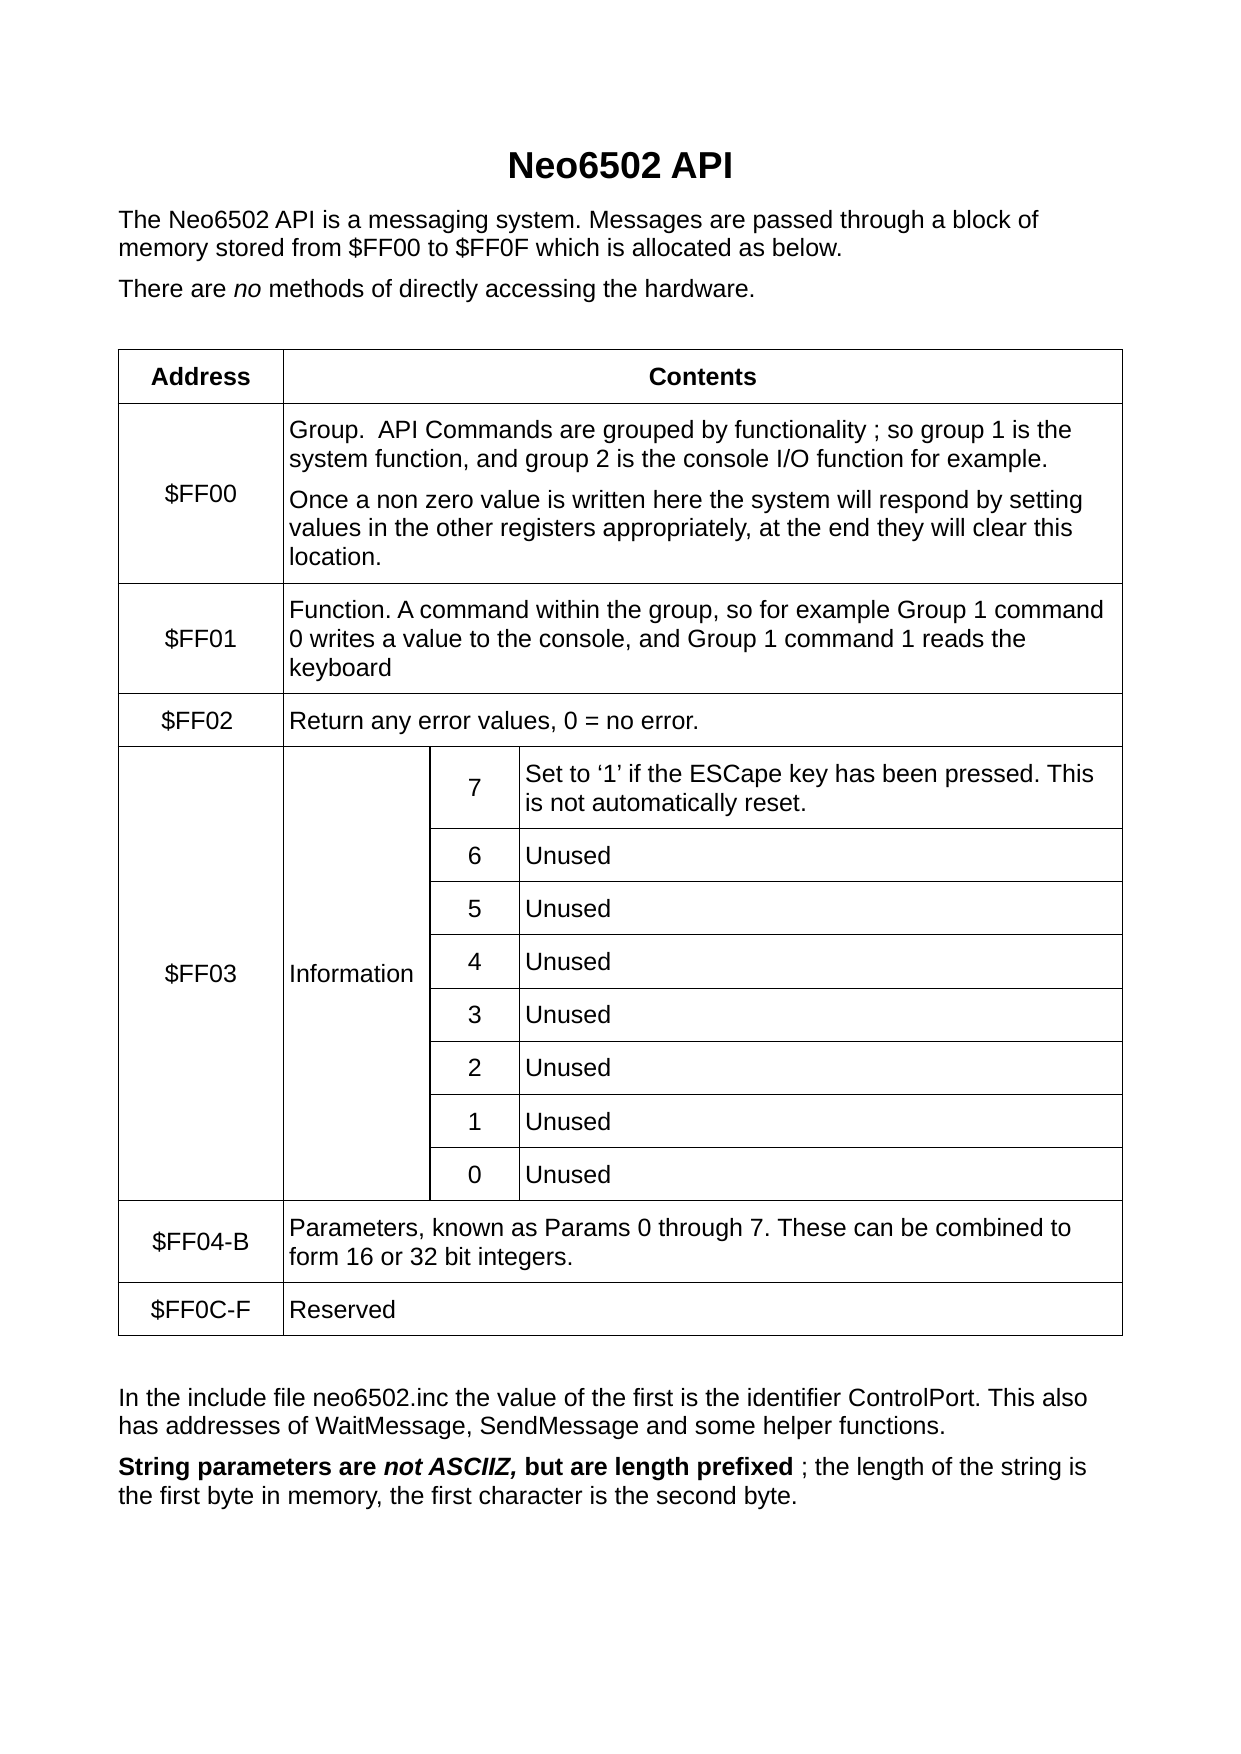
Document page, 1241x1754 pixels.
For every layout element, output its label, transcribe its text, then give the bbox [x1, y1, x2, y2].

table_cell $FF0C-F [119, 1283, 283, 1335]
table_cell 7 [431, 747, 519, 828]
table_cell $FF04-B [119, 1201, 283, 1282]
text In the include file neo6502.inc the value of the first is the identifier ControlPort. This also has addresses of WaitMessage, SendMessage and some helper functions. [118, 1383, 1122, 1440]
subtitle Neo6502 API [118, 143, 1122, 186]
table_cell Information [284, 747, 429, 1200]
table_cell Unused [520, 1148, 1122, 1200]
table_cell Unused [520, 989, 1122, 1041]
table_cell Reserved [284, 1283, 1122, 1335]
text There are no methods of directly accessing the hardware. [118, 274, 1122, 303]
table_cell Unused [520, 882, 1122, 934]
table_cell Unused [520, 935, 1122, 987]
table_cell $FF03 [119, 747, 283, 1200]
table_header Contents [284, 350, 1122, 402]
table_cell Parameters, known as Params 0 through 7. These can be combined to form 16 or 32 bit integers. [284, 1201, 1122, 1282]
table_cell Function. A command within the group, so for example Group 1 command 0 writes a value to the console, and Group 1 command 1 reads the keyboard [284, 584, 1122, 693]
table_cell Unused [520, 1095, 1122, 1147]
table_cell $FF02 [119, 694, 283, 746]
table_cell 5 [431, 882, 519, 934]
table_cell 3 [431, 989, 519, 1041]
table_cell 4 [431, 935, 519, 987]
table_cell 1 [431, 1095, 519, 1147]
table_cell Set to ‘1’ if the ESCape key has been pressed. This is not automatically reset. [520, 747, 1122, 828]
table_cell Group. API Commands are grouped by functionality ; so group 1 is the system function, and group 2 is the console I/O function for example. Once a non zero value is written here the system will respond by setting values in the other registers appropriately, at the end they will clear this location. [284, 404, 1122, 582]
table_header Address [119, 350, 283, 402]
table_cell 0 [431, 1148, 519, 1200]
table_cell Return any error values, 0 = no error. [284, 694, 1122, 746]
table_cell $FF01 [119, 584, 283, 693]
table_cell Unused [520, 829, 1122, 881]
table_cell $FF00 [119, 404, 283, 582]
table_cell 6 [431, 829, 519, 881]
text String parameters are not ASCIIZ, but are length prefixed ; the length of the string is the first byte in memory, the first character is the second byte. [118, 1452, 1122, 1509]
table_cell Unused [520, 1042, 1122, 1094]
text The Neo6502 API is a messaging system. Messages are passed through a block of memory stored from $FF00 to $FF0F which is allocated as below. [118, 205, 1122, 262]
table_cell 2 [431, 1042, 519, 1094]
